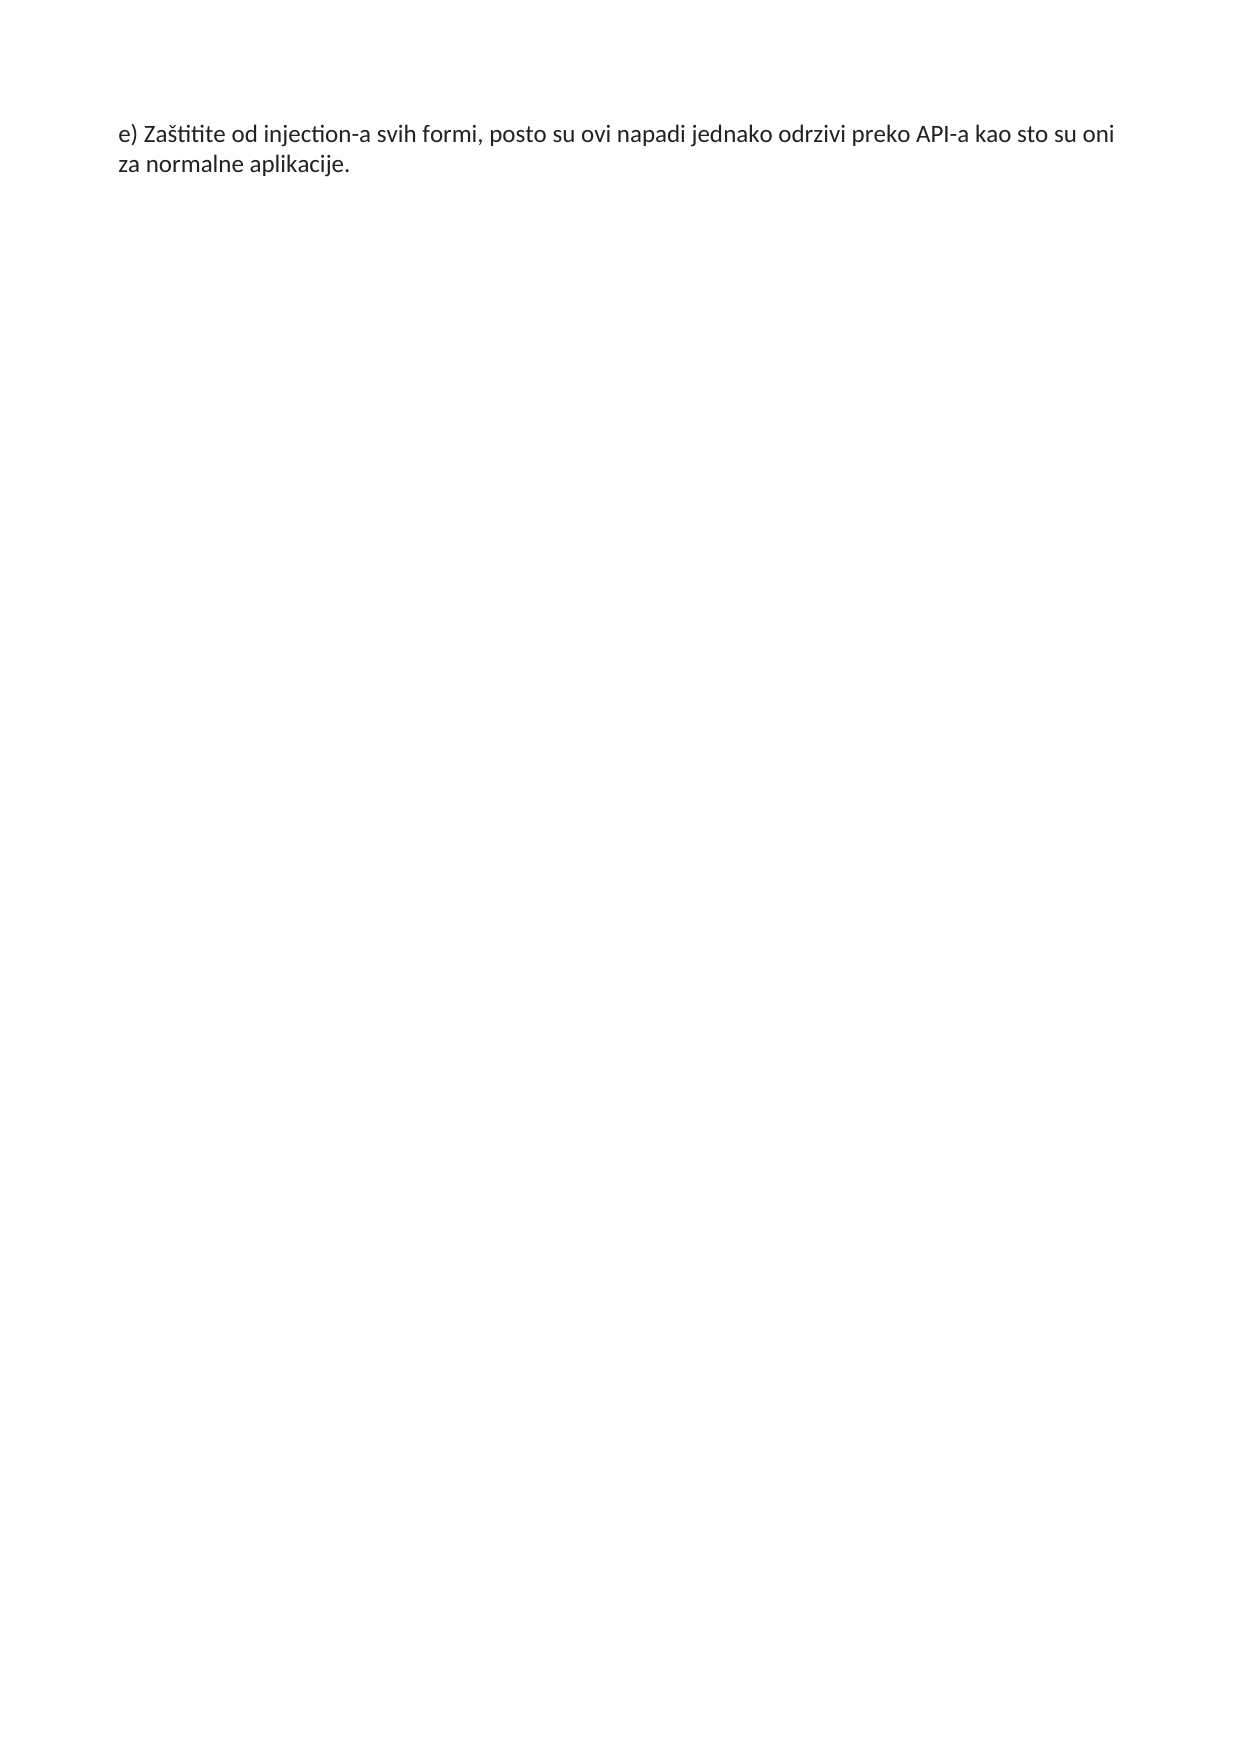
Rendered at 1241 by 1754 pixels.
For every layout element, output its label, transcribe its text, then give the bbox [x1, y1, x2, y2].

text e) Zaštitite od injection-a svih formi, posto su ovi napadi jednako odrzivi preko API-a kao sto su oni za normalne aplikacije. [118, 118, 1122, 179]
